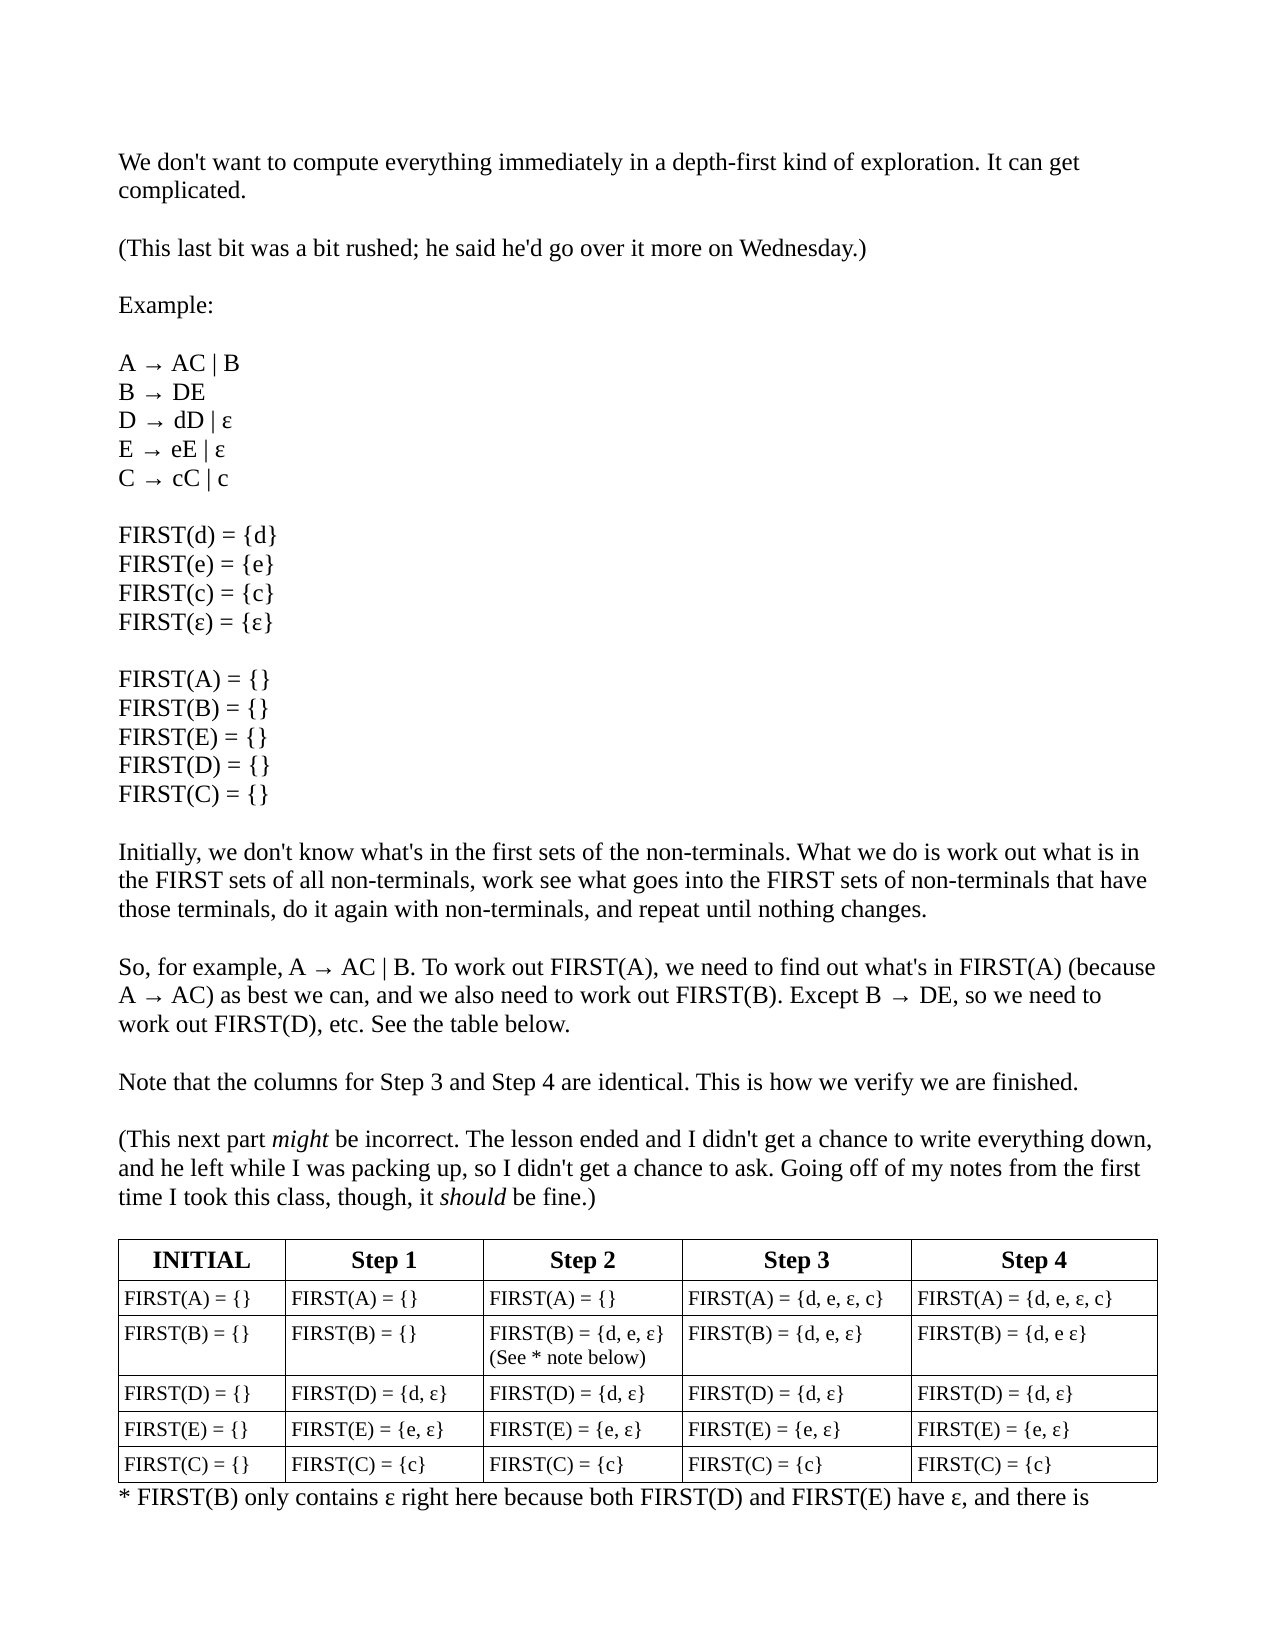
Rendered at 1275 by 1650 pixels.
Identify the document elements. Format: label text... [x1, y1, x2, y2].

text Note that the columns for Step 3 and Step 4 are identical. This is how we verify we are finished. [118, 1067, 1157, 1096]
table_cell FIRST(B) = {d, e, ε} [683, 1316, 911, 1375]
text Example: [118, 291, 1157, 319]
table_cell FIRST(B) = {} [286, 1316, 483, 1375]
table_cell FIRST(C) = {c} [683, 1447, 911, 1482]
table_cell FIRST(B) = {d, e ε} [912, 1316, 1157, 1375]
table_cell FIRST(E) = {e, ε} [683, 1412, 911, 1446]
table_header Step 4 [912, 1240, 1157, 1280]
table_cell FIRST(C) = {c} [286, 1447, 483, 1482]
text So, for example, A → AC | B. To work out FIRST(A), we need to find out what's in FIRST(A) (because A → AC) as best we can, and we also need to work out FIRST(B). Except B → DE, so we need to work out FIRST(D), etc. See the table below. [118, 952, 1157, 1038]
table_cell FIRST(A) = {d, e, ε, c} [683, 1281, 911, 1315]
text A → AC | B [118, 348, 1157, 377]
table_cell FIRST(C) = {} [119, 1447, 285, 1482]
table_cell FIRST(E) = {} [119, 1412, 285, 1446]
text FIRST(B) = {} [118, 693, 1157, 722]
text We don't want to compute everything immediately in a depth-first kind of exploration. It can get complicated. [118, 147, 1157, 204]
text FIRST(A) = {} [118, 664, 1157, 693]
text E → eE | ε [118, 434, 1157, 463]
text FIRST(d) = {d} [118, 521, 1157, 549]
table_cell FIRST(B) = {} [119, 1316, 285, 1375]
table_header Step 1 [286, 1240, 483, 1280]
text D → dD | ε [118, 406, 1157, 434]
table_cell FIRST(D) = {d, ε} [912, 1376, 1157, 1411]
table_header INITIAL [119, 1240, 285, 1280]
table_cell FIRST(D) = {d, ε} [286, 1376, 483, 1411]
text FIRST(C) = {} [118, 779, 1157, 808]
table_header Step 3 [683, 1240, 911, 1280]
table_cell FIRST(C) = {c} [484, 1447, 682, 1482]
table_cell FIRST(E) = {e, ε} [912, 1412, 1157, 1446]
text FIRST(e) = {e} [118, 549, 1157, 578]
table_cell FIRST(A) = {d, e, ε, c} [912, 1281, 1157, 1315]
table_cell FIRST(B) = {d, e, ε} (See * note below) [484, 1316, 682, 1375]
table_cell FIRST(E) = {e, ε} [484, 1412, 682, 1446]
table_cell FIRST(A) = {} [119, 1281, 285, 1315]
table_header Step 2 [484, 1240, 682, 1280]
table_cell FIRST(D) = {d, ε} [484, 1376, 682, 1411]
table_cell FIRST(A) = {} [484, 1281, 682, 1315]
text FIRST(c) = {c} [118, 578, 1157, 607]
text B → DE [118, 377, 1157, 406]
text FIRST(E) = {} [118, 722, 1157, 751]
table_cell FIRST(D) = {} [119, 1376, 285, 1411]
text Initially, we don't know what's in the first sets of the non-terminals. What we do is work out what is in the FIRST sets of all non-terminals, work see what goes into the FIRST sets of non-terminals that have those terminals, do it again with non-terminals, and repeat until nothing changes. [118, 837, 1157, 923]
table_cell FIRST(A) = {} [286, 1281, 483, 1315]
table_cell FIRST(D) = {d, ε} [683, 1376, 911, 1411]
text FIRST(ε) = {ε} [118, 607, 1157, 636]
table_cell FIRST(C) = {c} [912, 1447, 1157, 1482]
text FIRST(D) = {} [118, 751, 1157, 779]
text (This last bit was a bit rushed; he said he'd go over it more on Wednesday.) [118, 233, 1157, 262]
text * FIRST(B) only contains ε right here because both FIRST(D) and FIRST(E) have ε, and there is [118, 1483, 1157, 1511]
table_cell FIRST(E) = {e, ε} [286, 1412, 483, 1446]
text C → cC | c [118, 463, 1157, 492]
text (This next part might be incorrect. The lesson ended and I didn't get a chance to write everything down, and he left while I was packing up, so I didn't get a chance to ask. Going off of my notes from the first time I took this class, though, it should be fine.) [118, 1124, 1157, 1211]
